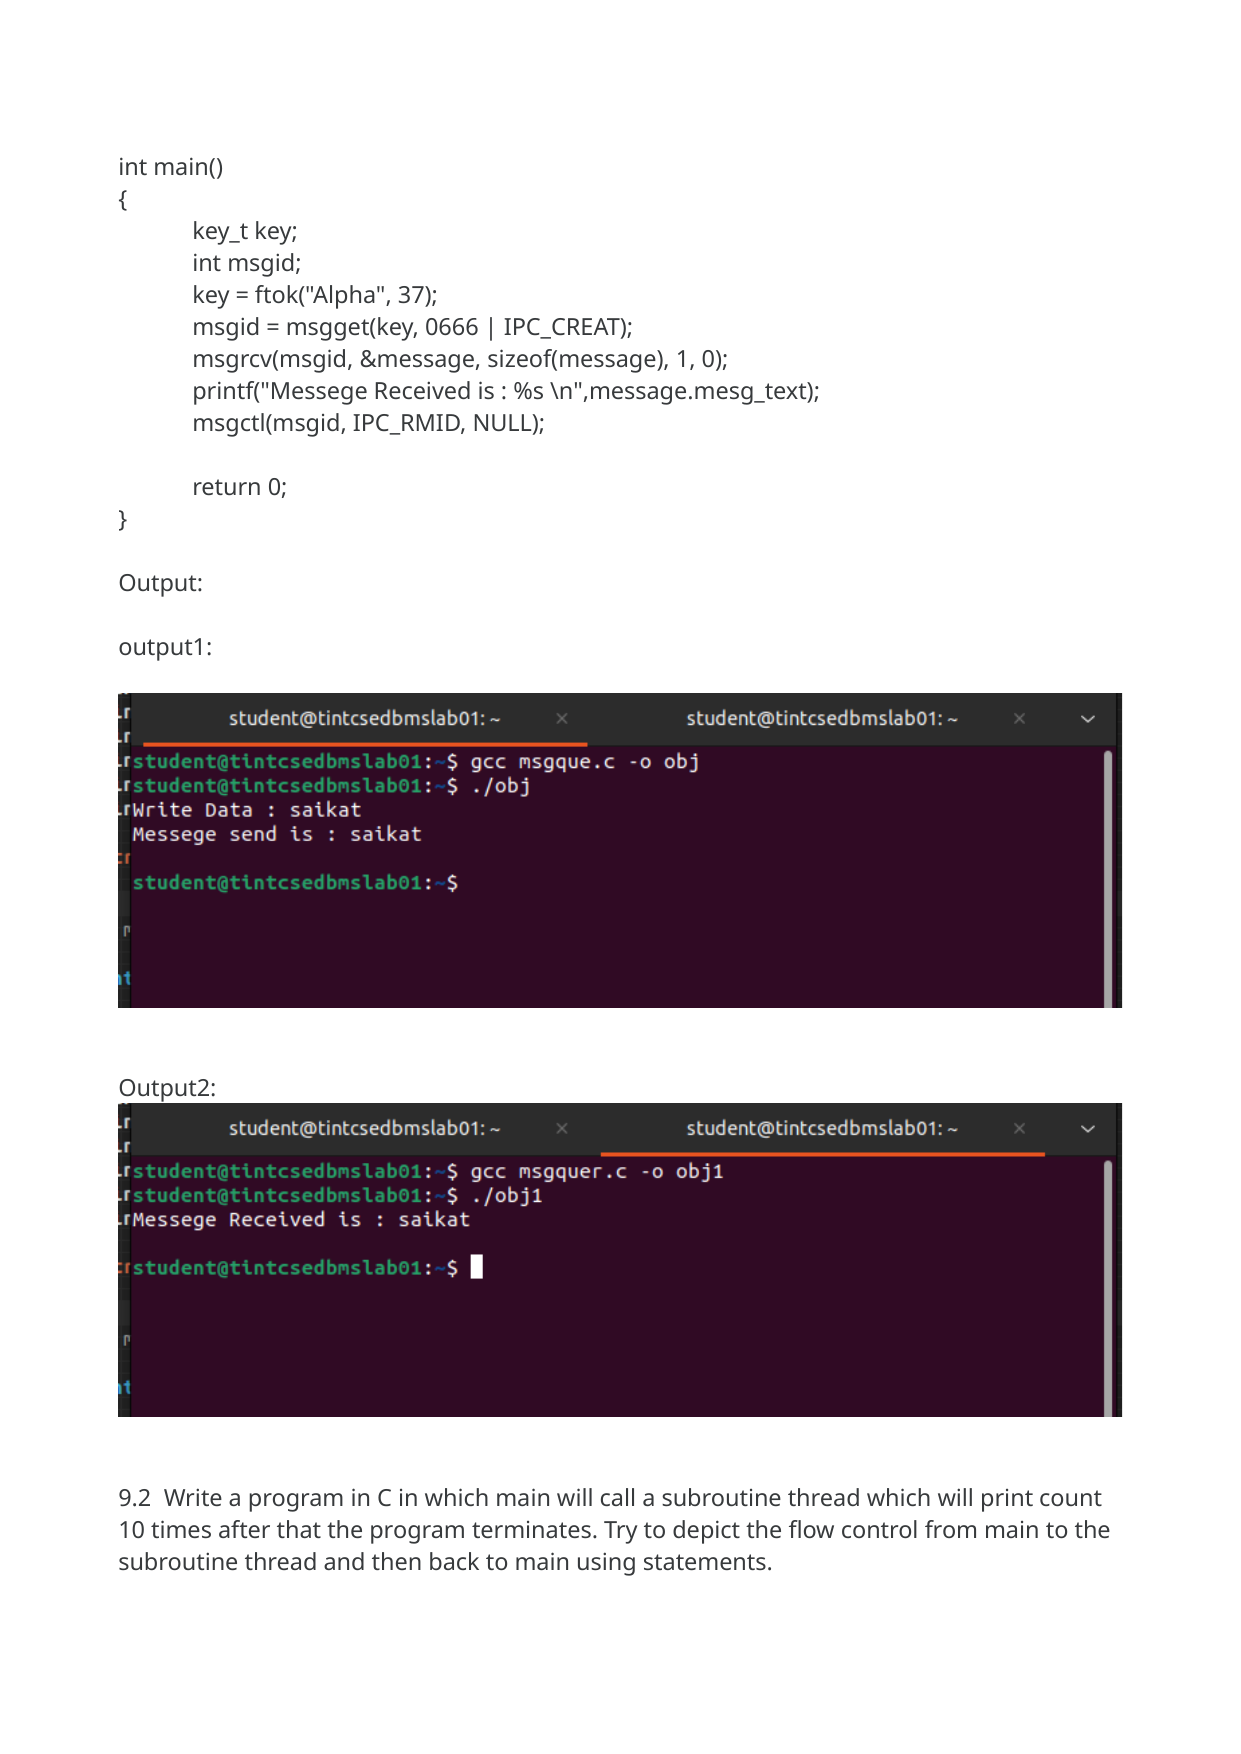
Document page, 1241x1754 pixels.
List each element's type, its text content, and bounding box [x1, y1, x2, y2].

text msgrcv(msgid, &message, sizeof(message), 1, 0); [118, 342, 1122, 374]
text 9.2 Write a program in C in which main will call a subroutine thread which will print count 10 times after that the program terminates. Try to depict the flow control from main to the subroutine thread and then back to main using statements. [118, 1481, 1122, 1577]
text msgctl(msgid, IPC_RMID, NULL); [118, 406, 1122, 438]
text key = ftok("Alpha", 37); [118, 278, 1122, 310]
text { [118, 182, 1122, 214]
text Output2: [118, 1071, 1122, 1103]
picture [118, 1103, 1123, 1417]
text int main() [118, 150, 1122, 182]
picture [118, 693, 1123, 1008]
text } [118, 502, 1122, 534]
text msgid = msgget(key, 0666 | IPC_CREAT); [118, 310, 1122, 342]
text key_t key; [118, 214, 1122, 246]
text Output: [118, 566, 1122, 598]
text printf("Messege Received is : %s \n",message.mesg_text); [118, 374, 1122, 406]
text output1: [118, 630, 1122, 662]
text return 0; [118, 470, 1122, 502]
text int msgid; [118, 246, 1122, 278]
